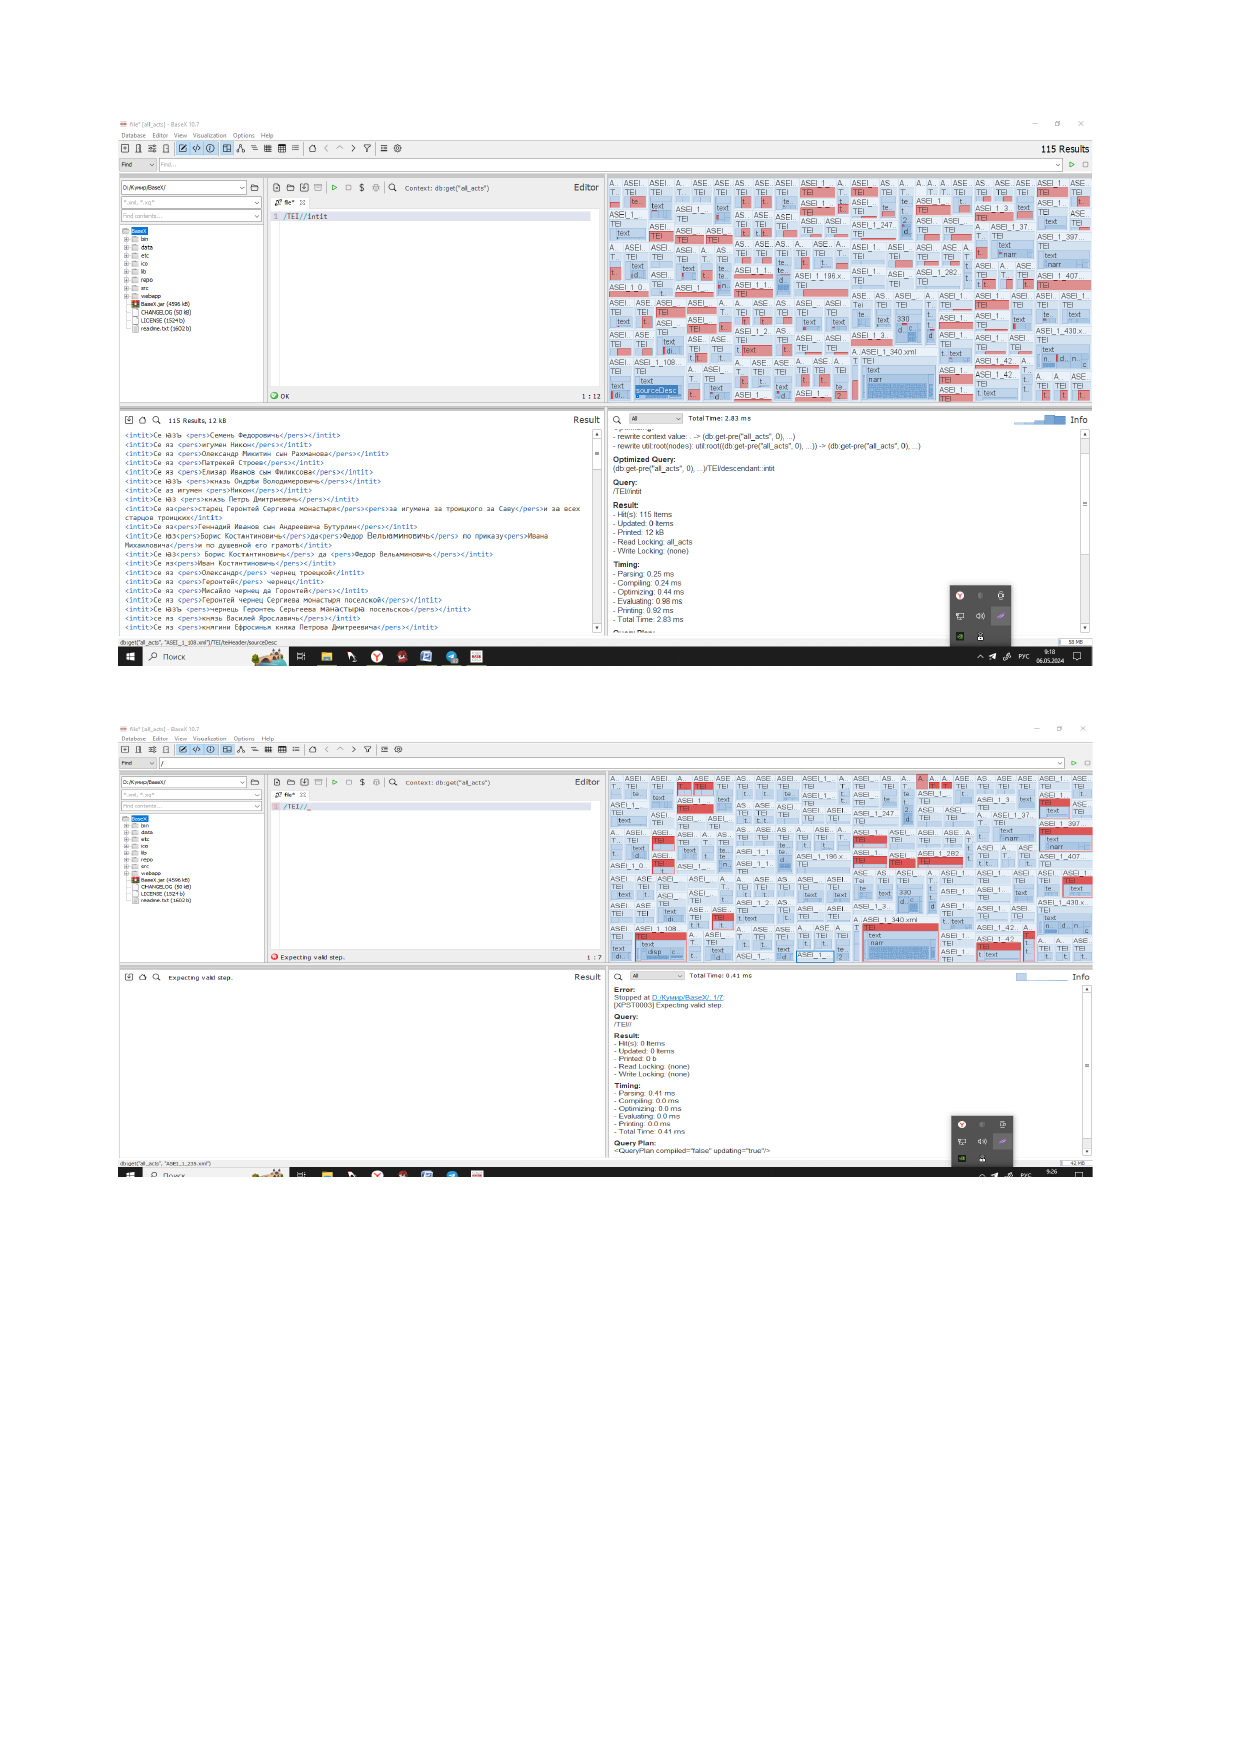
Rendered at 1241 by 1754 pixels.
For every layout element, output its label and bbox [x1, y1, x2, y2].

picture [118, 118, 1093, 666]
picture [118, 725, 1093, 1177]
